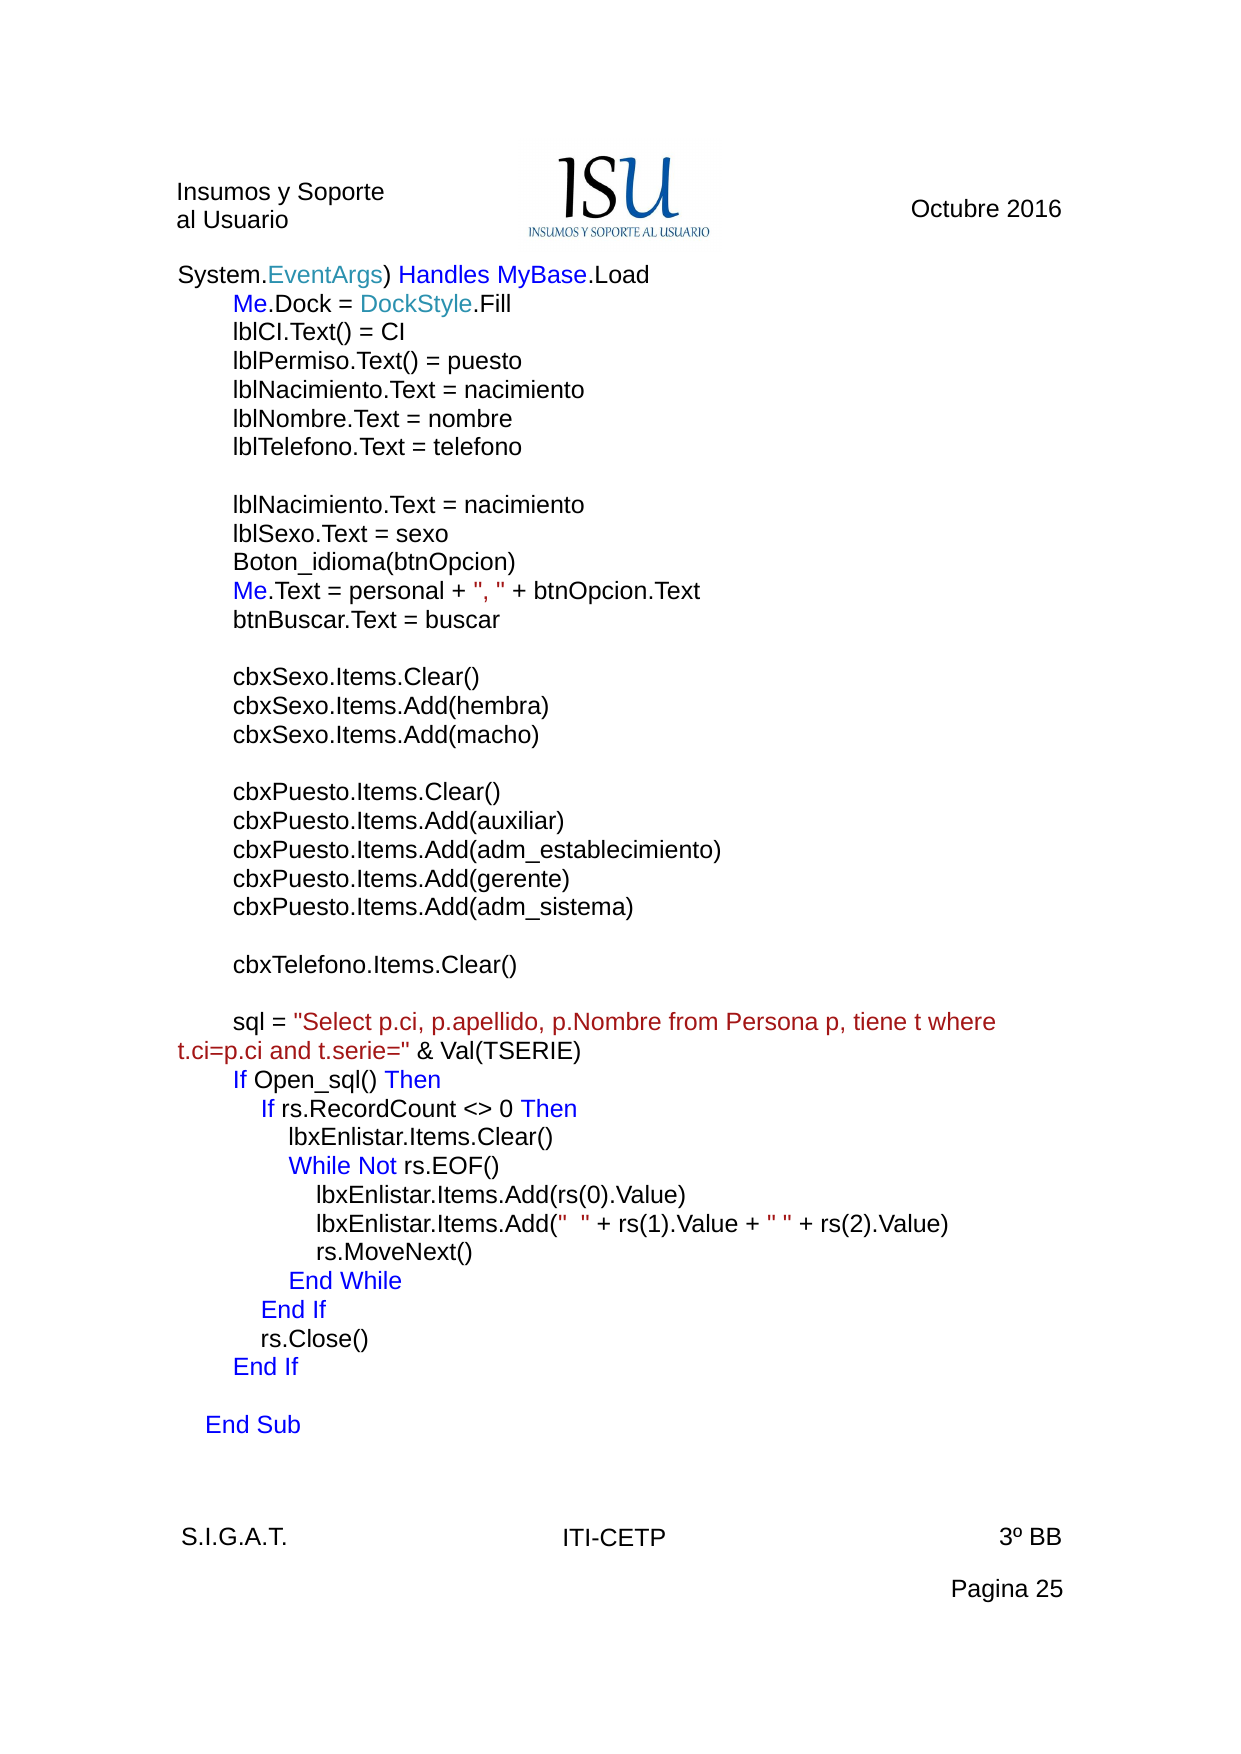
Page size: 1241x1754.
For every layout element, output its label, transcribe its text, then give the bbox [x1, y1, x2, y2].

text rs.MoveNext() [177, 1237, 1063, 1266]
picture [517, 138, 723, 252]
text lbxEnlistar.Items.Clear() [177, 1122, 1063, 1151]
text sql = "Select p.ci, p.apellido, p.Nombre from Persona p, tiene t where t.ci=p.ci and t.serie=" & Val(TSERIE) [177, 1007, 1063, 1065]
text lblCI.Text() = CI [177, 317, 1063, 346]
text cbxPuesto.Items.Add(adm_sistema) [177, 892, 1063, 921]
text Me.Text = personal + ", " + btnOpcion.Text [177, 576, 1063, 605]
text lblSexo.Text = sexo [177, 518, 1063, 547]
text btnBuscar.Text = buscar [177, 605, 1063, 633]
text If Open_sql() Then [177, 1065, 1063, 1093]
text lbxEnlistar.Items.Add(" " + rs(1).Value + " " + rs(2).Value) [177, 1208, 1063, 1237]
text cbxSexo.Items.Add(hembra) [177, 691, 1063, 720]
text While Not rs.EOF() [177, 1151, 1063, 1180]
text cbxSexo.Items.Add(macho) [177, 720, 1063, 748]
text cbxSexo.Items.Clear() [177, 662, 1063, 691]
text cbxTelefono.Items.Clear() [177, 950, 1063, 978]
text End If [177, 1352, 1063, 1381]
text rs.Close() [177, 1323, 1063, 1352]
text Boton_idioma(btnOpcion) [177, 547, 1063, 576]
text lblNacimiento.Text = nacimiento [177, 375, 1063, 403]
text lblPermiso.Text() = puesto [177, 346, 1063, 375]
text If rs.RecordCount <> 0 Then [177, 1093, 1063, 1122]
text lblNombre.Text = nombre [177, 403, 1063, 432]
text lbxEnlistar.Items.Add(rs(0).Value) [177, 1180, 1063, 1208]
text cbxPuesto.Items.Add(gerente) [177, 863, 1063, 892]
text End While [177, 1266, 1063, 1295]
text End Sub [177, 1410, 1063, 1438]
text End If [177, 1295, 1063, 1323]
text System.EventArgs) Handles MyBase.Load [177, 260, 1063, 288]
text lblTelefono.Text = telefono [177, 432, 1063, 461]
text Me.Dock = DockStyle.Fill [177, 288, 1063, 317]
text cbxPuesto.Items.Add(auxiliar) [177, 806, 1063, 835]
text cbxPuesto.Items.Clear() [177, 777, 1063, 806]
text lblNacimiento.Text = nacimiento [177, 490, 1063, 518]
text cbxPuesto.Items.Add(adm_establecimiento) [177, 835, 1063, 863]
